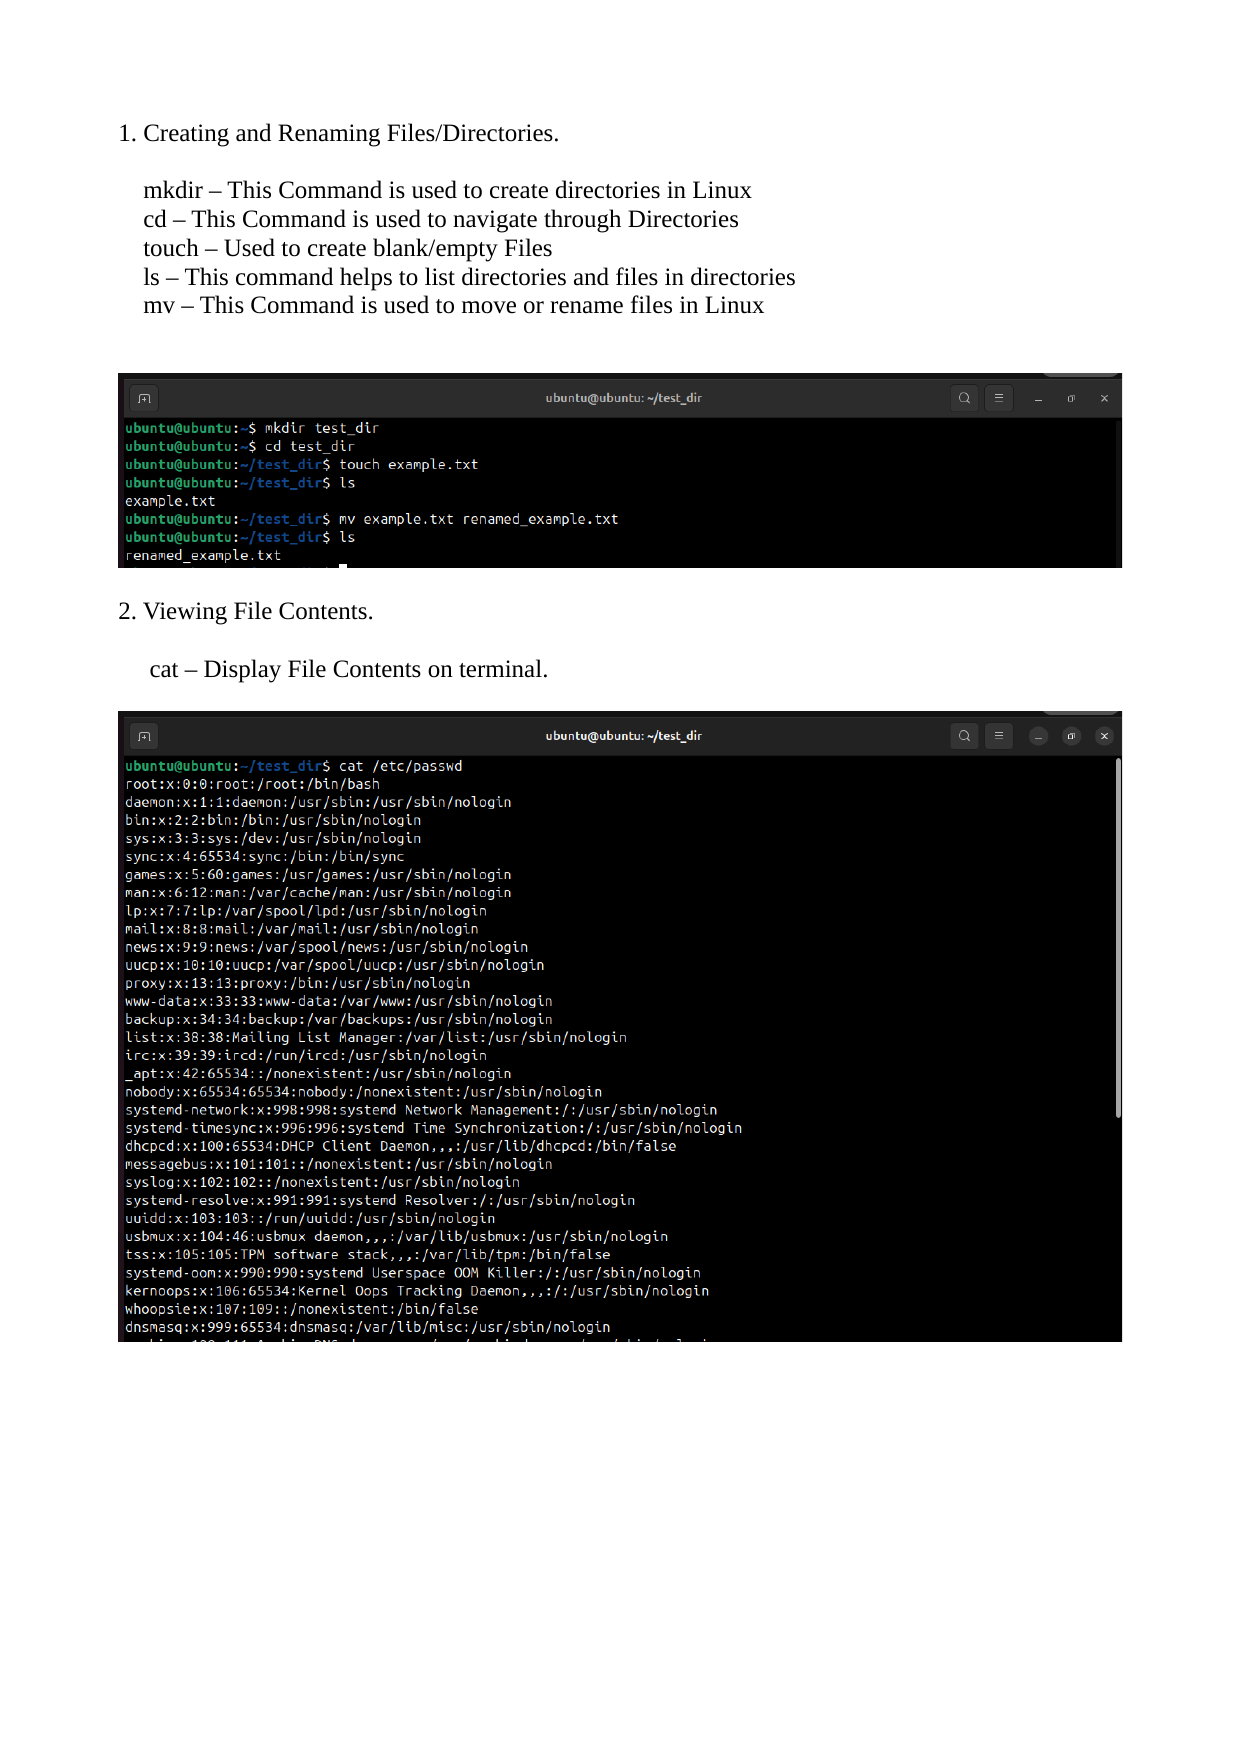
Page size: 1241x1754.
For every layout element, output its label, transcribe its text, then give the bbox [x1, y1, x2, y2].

picture [118, 373, 1123, 568]
text ls – This command helps to list directories and files in directories [118, 262, 1122, 291]
text 1. Creating and Renaming Files/Directories. [118, 118, 1122, 147]
text cat – Display File Contents on terminal. [118, 654, 1122, 682]
text touch – Used to create blank/empty Files [118, 233, 1122, 262]
text cd – This Command is used to navigate through Directories [118, 204, 1122, 233]
text 2. Viewing File Contents. [118, 596, 1122, 625]
picture [118, 711, 1123, 1342]
text mkdir – This Command is used to create directories in Linux [118, 176, 1122, 204]
text mv – This Command is used to move or rename files in Linux [118, 291, 1122, 319]
